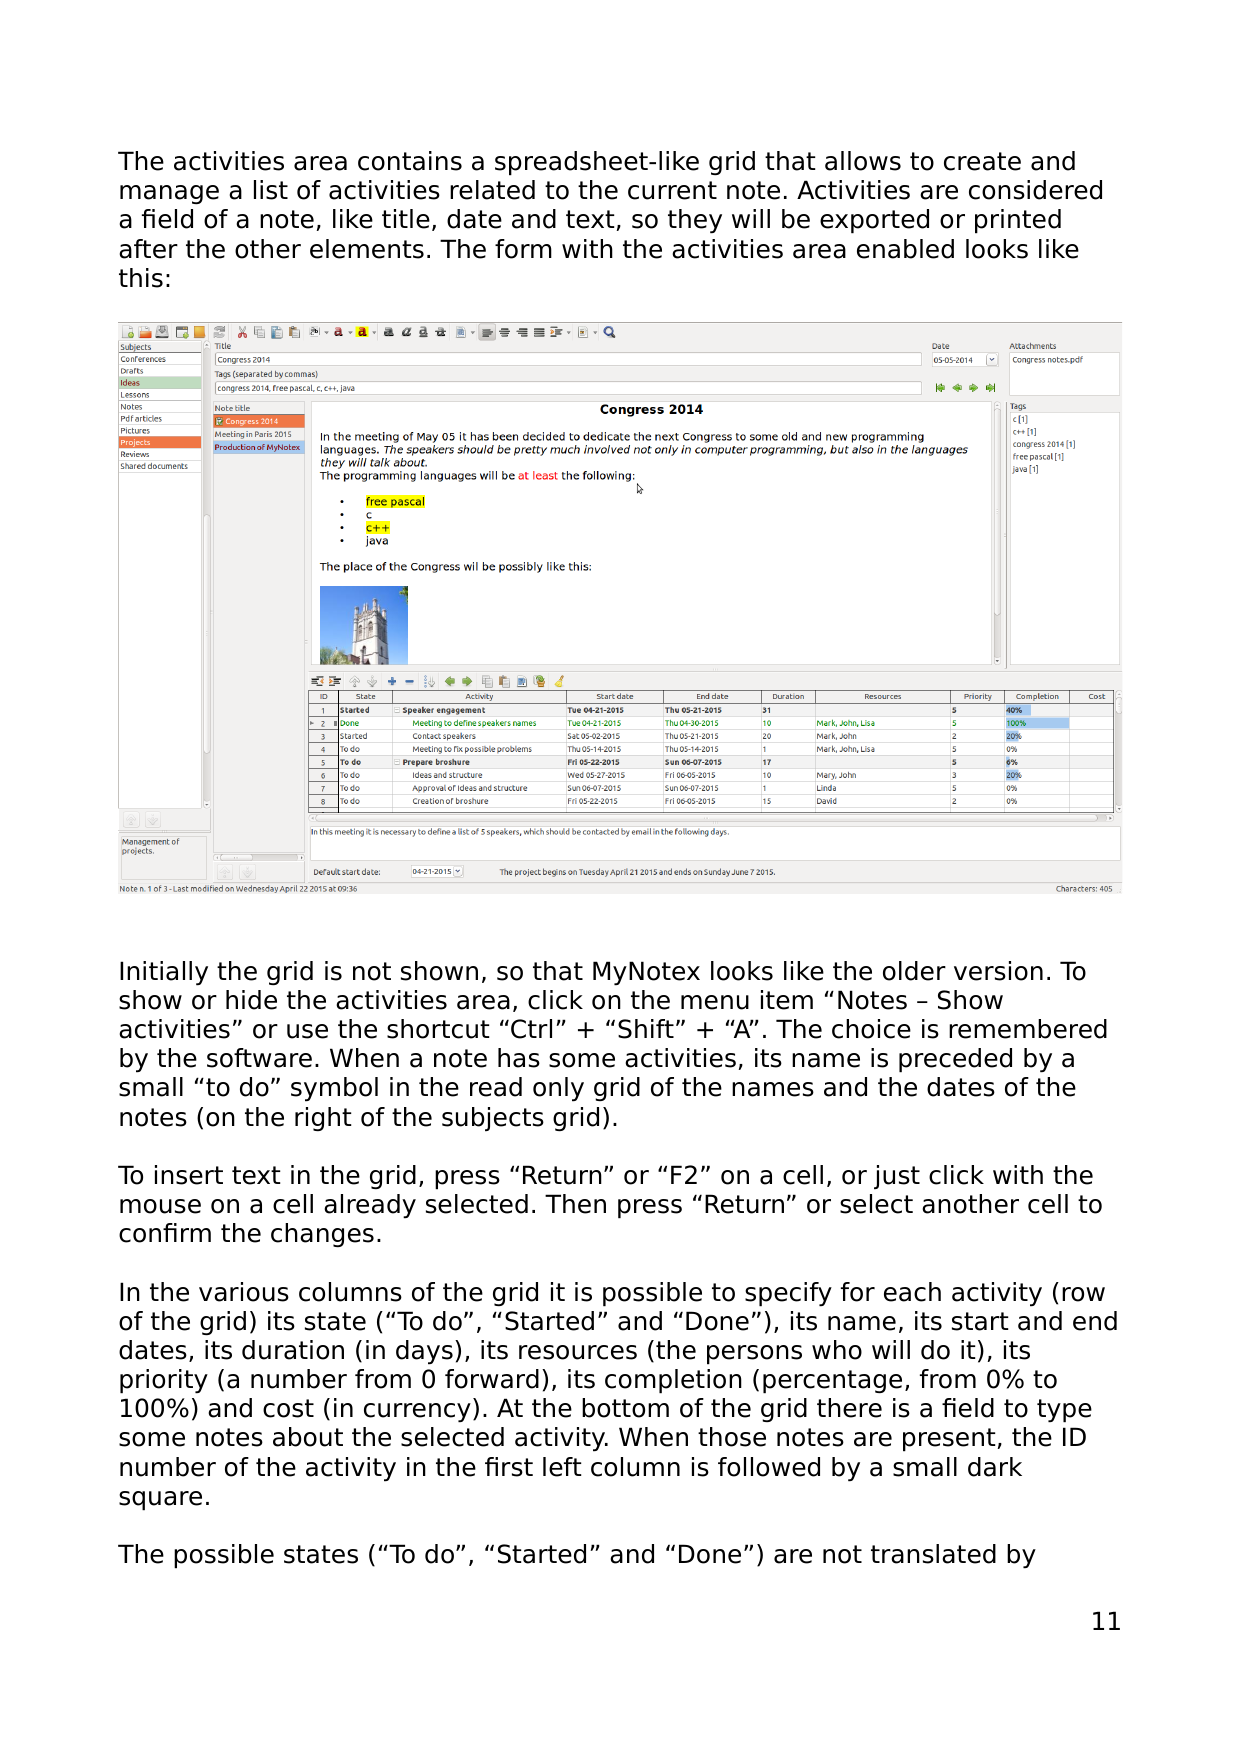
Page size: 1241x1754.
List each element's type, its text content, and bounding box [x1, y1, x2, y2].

picture [118, 322, 1123, 894]
text The possible states (“To do”, “Started” and “Done”) are not translated by [118, 1540, 1122, 1569]
text In the various columns of the grid it is possible to specify for each activity (row of the grid) its state (“To do”, “Started” and “Done”), its name, its start and end dates, its duration (in days), its resources (the persons who will do it), its priority (a number from 0 forward), its completion (percentage, from 0% to 100%) and cost (in currency). At the bottom of the grid there is a field to type some notes about the selected activity. When those notes are present, the ID number of the activity in the first left column is followed by a small dark square. [118, 1278, 1122, 1511]
text To insert text in the grid, press “Return” or “F2” on a cell, or just click with the mouse on a cell already selected. Then press “Return” or select another cell to confirm the changes. [118, 1161, 1122, 1249]
text The activities area contains a spreadsheet-like grid that allows to create and manage a list of activities related to the current note. Activities are considered a field of a note, like title, date and text, so they will be exported or printed after the other elements. The form with the activities area enabled looks like this: [118, 147, 1122, 293]
text Initially the grid is not shown, so that MyNotex looks like the older version. To show or hide the activities area, click on the menu item “Notes – Show activities” or use the shortcut “Ctrl” + “Shift” + “A”. The choice is remembered by the software. When a note has some activities, its name is preceded by a small “to do” symbol in the read only grid of the names and the dates of the notes (on the right of the subjects grid). [118, 957, 1122, 1132]
